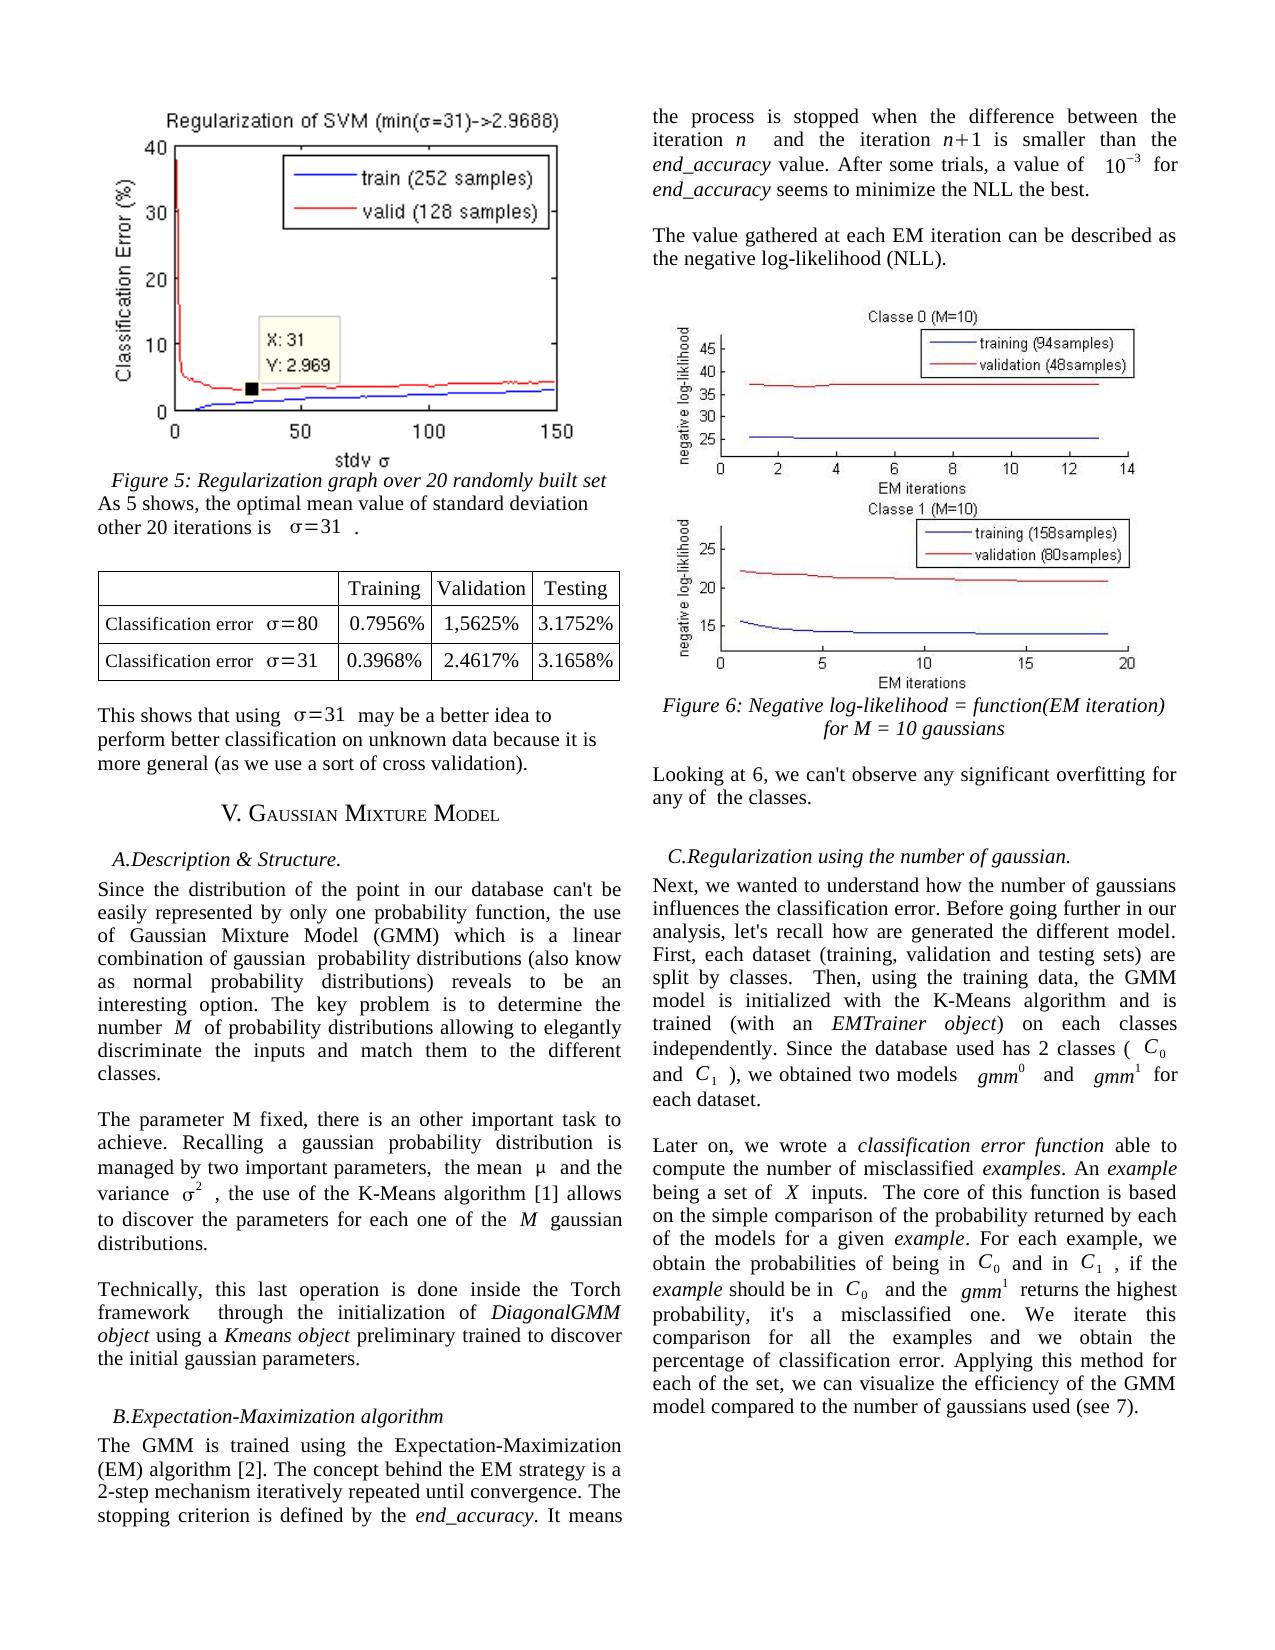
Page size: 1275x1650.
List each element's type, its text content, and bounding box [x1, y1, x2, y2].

text The value gathered at each EM iteration can be described as the negative log-likelihood (NLL). [652, 224, 1177, 270]
text Looking at Figure 6, we can't observe any significant overfitting for any of the classes. [652, 763, 1177, 809]
table_cell 3.1752% [533, 606, 619, 643]
table_header Validation [432, 572, 532, 605]
table_header Testing [533, 572, 619, 605]
table_cell 2.4617% [432, 644, 532, 680]
picture [100, 105, 605, 469]
subtitle Expectation-Maximization algorithm [112, 1405, 622, 1428]
text As Figure 5 shows, the optimal mean value of standard deviation other 20 iterations is . [97, 105, 622, 540]
text Figure 5: Regularization graph over 20 randomly built set [100, 117, 620, 492]
table_cell Classification error [99, 606, 338, 643]
subtitle Description & Structure. [112, 848, 622, 871]
text the process is stopped when the difference between the iteration and the iterationis smaller than the end_accuracy value. After some trials, a value of for end_accuracy seems to minimize the NLL the best. [652, 105, 1177, 201]
table_cell 0.7956% [339, 606, 431, 643]
text Technically, this last operation is done inside the Torch framework through the initialization of DiagonalGMM object using a Kmeans object preliminary trained to discover the initial gaussian parameters. [97, 1277, 622, 1369]
text The parameter M fixed, there is an other important task to achieve. Recalling a gaussian probability distribution is managed by two important parameters, the meanand the variance, the use of the K-Means algorithm [1] allows to discover the parameters for each one of thegaussian distributions. [97, 1108, 622, 1254]
text Next, we wanted to understand how the number of gaussians influences the classification error. Before going further in our analysis, let's recall how are generated the different model. First, each dataset (training, validation and testing sets) are split by classes. Then, using the training data, the GMM model is initialized with the K-Means algorithm and is trained (with an EMTrainer object) on each classes independently. Since the database used has 2 classes (and), we obtained two models and for each dataset. [652, 874, 1177, 1111]
table_header Training [339, 572, 431, 605]
table_cell 1,5625% [432, 606, 532, 643]
text Since the distribution of the point in our database can't be easily represented by only one probability function, the use of Gaussian Mixture Model (GMM) which is a linear combination of gaussian probability distributions (also know as normal probability distributions) reveals to be an interesting option. The key problem is to determine the numberof probability distributions allowing to elegantly discriminate the inputs and match them to the different classes. [97, 877, 622, 1085]
text Figure 6: Negative log-likelihood = function(EM iteration) for M = 10 gaussians [652, 694, 1177, 740]
text The GMM is trained using the Expectation-Maximization (EM) algorithm [2]. The concept behind the EM strategy is a 2-step mechanism iteratively repeated until convergence. The stopping criterion is defined by the end_accuracy. It means [97, 1434, 622, 1526]
text Later on, we wrote a classification error function able to compute the number of misclassified examples. An example being a set ofinputs. The core of this function is based on the simple comparison of the probability returned by each of the models for a given example. For each example, we obtain the probabilities of being inand in, if the example should be in and thereturns the highest probability, it's a misclassified one. We iterate this comparison for all the examples and we obtain the percentage of classification error. Applying this method for each of the set, we can visualize the efficiency of the GMM model compared to the number of gaussians used (see Figure 7). [652, 1134, 1177, 1418]
picture [652, 306, 1178, 694]
subtitle Regularization using the number of gaussian. [667, 844, 1177, 868]
table_cell Classification error [99, 644, 338, 680]
table_cell 3.1658% [533, 644, 619, 680]
table_header [99, 572, 338, 605]
subtitle Gaussian Mixture Model [97, 799, 622, 827]
table_cell 0.3968% [339, 644, 431, 680]
text This shows that usingmay be a better idea to perform better classification on unknown data because it is more general (as we use a sort of cross validation). [97, 703, 622, 774]
